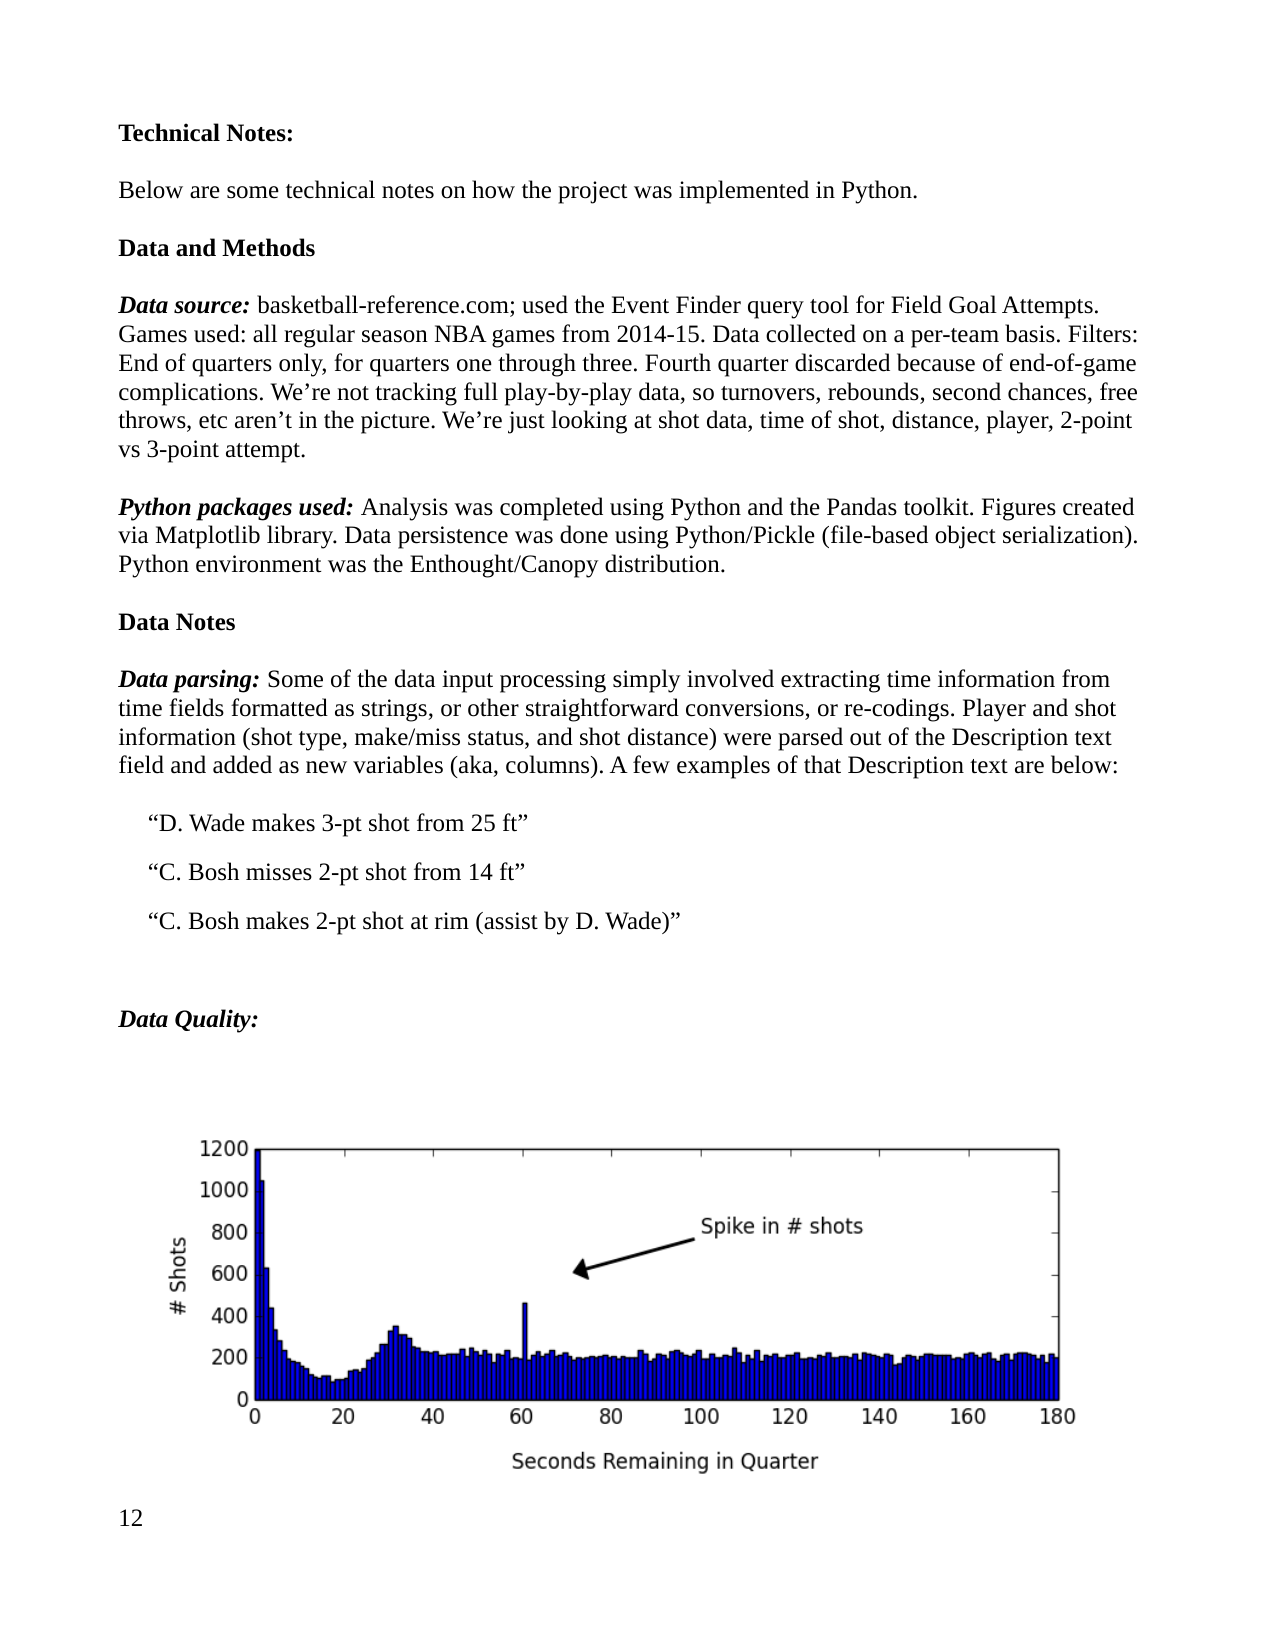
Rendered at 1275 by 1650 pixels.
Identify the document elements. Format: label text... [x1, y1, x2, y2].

text “C. Bosh misses 2-pt shot from 14 ft” [148, 857, 1157, 886]
text Python packages used: Analysis was completed using Python and the Pandas toolkit. Figures created via Matplotlib library. Data persistence was done using Python/Pickle (file-based object serialization). Python environment was the Enthought/Canopy distribution. [118, 492, 1157, 578]
text Technical Notes: [118, 118, 1157, 147]
text Data source: basketball-reference.com; used the Event Finder query tool for Field Goal Attempts. Games used: all regular season NBA games from 2014-15. Data collected on a per-team basis. Filters: End of quarters only, for quarters one through three. Fourth quarter discarded because of end-of-game complications. We’re not tracking full play-by-play data, so turnovers, rebounds, second chances, free throws, etc aren’t in the picture. We’re just looking at shot data, time of shot, distance, player, 2-point vs 3-point attempt. [118, 291, 1157, 463]
text “D. Wade makes 3-pt shot from 25 ft” [148, 808, 1157, 837]
text Data parsing: Some of the data input processing simply involved extracting time information from time fields formatted as strings, or other straightforward conversions, or re-codings. Player and shot information (shot type, make/miss status, and shot distance) were parsed out of the Description text field and added as new variables (aka, columns). A few examples of that Description text are below: [118, 664, 1157, 779]
text Data and Methods [118, 233, 1157, 262]
text Data Quality: [118, 1004, 1157, 1033]
text “C. Bosh makes 2-pt shot at rim (assist by D. Wade)” [148, 906, 1157, 935]
text Below are some technical notes on how the project was implemented in Python. [118, 176, 1157, 204]
picture [126, 1081, 1165, 1504]
text Data Notes [118, 607, 1157, 636]
